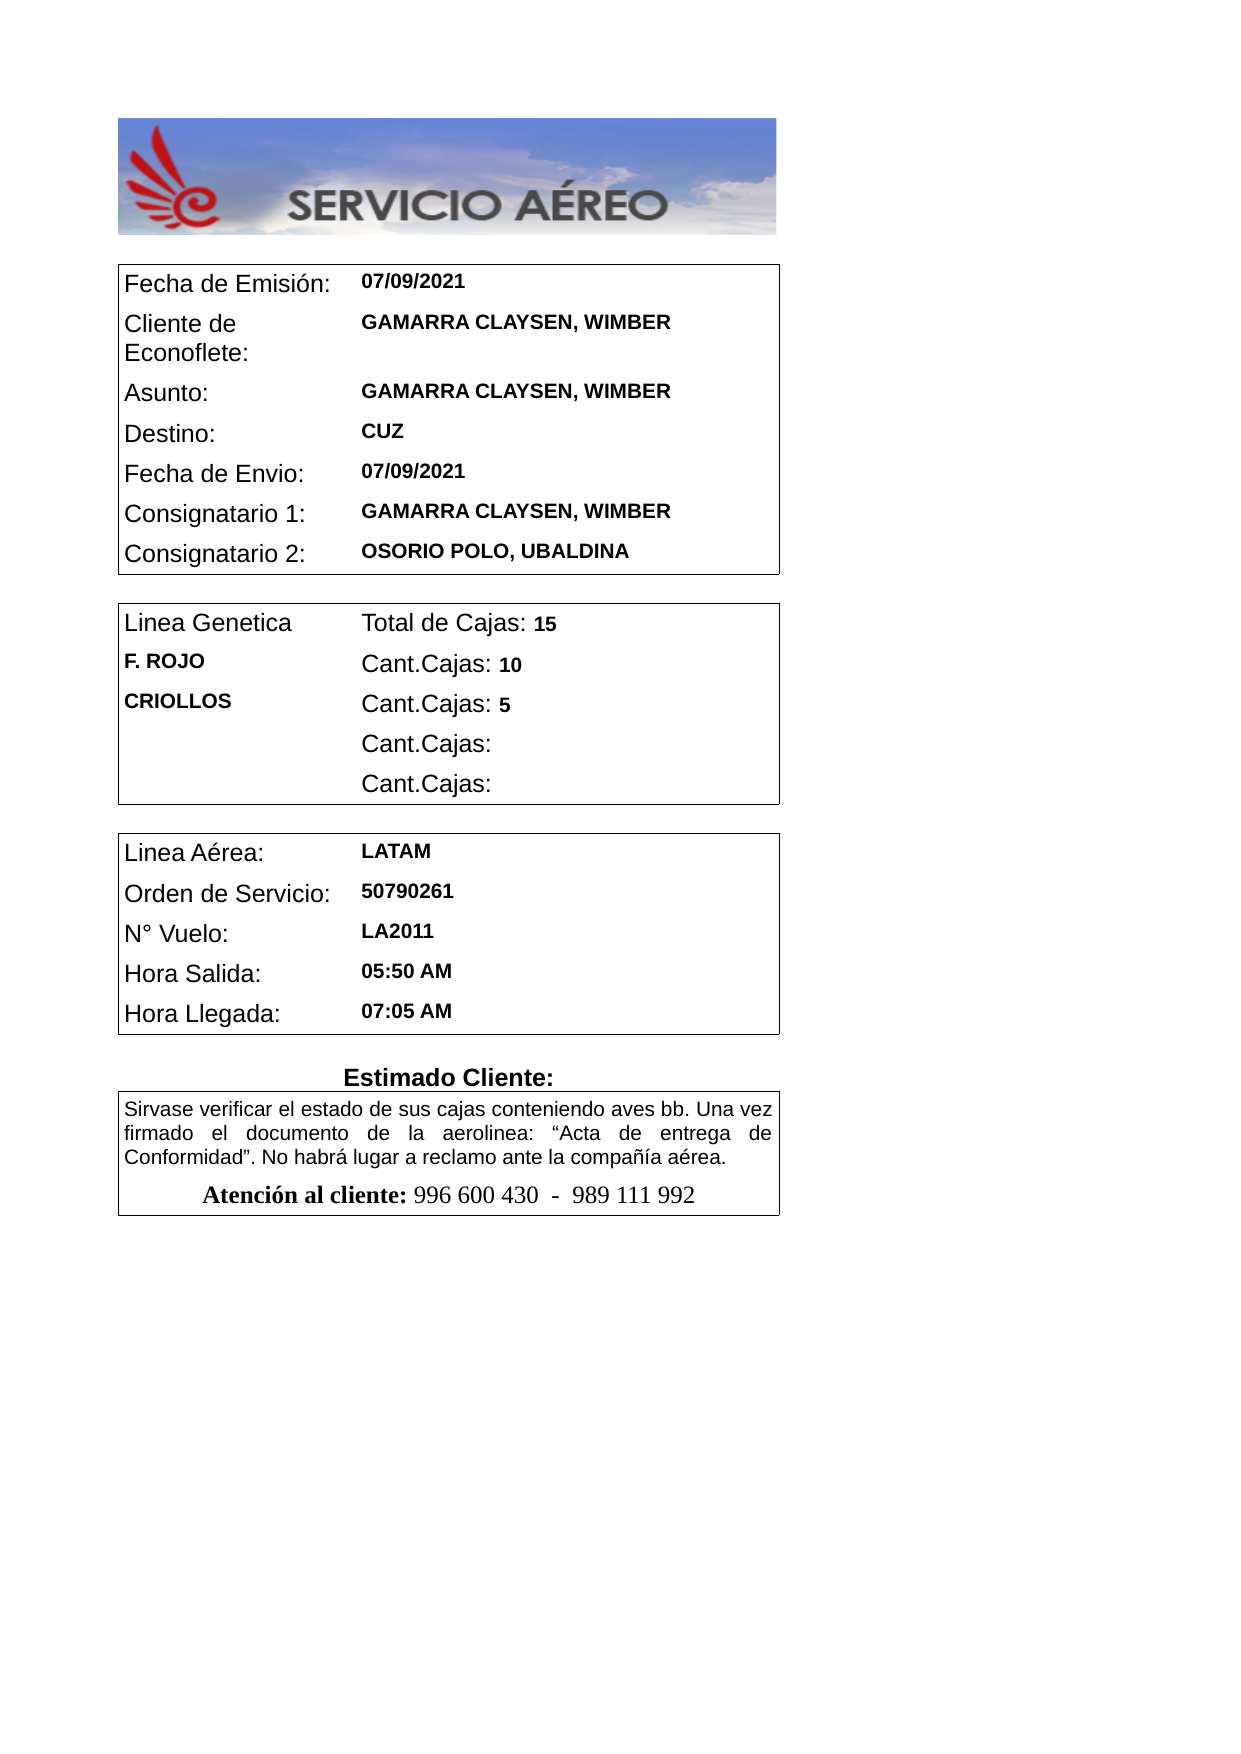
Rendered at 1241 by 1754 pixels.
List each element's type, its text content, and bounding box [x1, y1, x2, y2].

table_cell Cant.Cajas: [356, 764, 779, 804]
table_cell 05:50 AM [356, 953, 779, 993]
picture [118, 118, 777, 235]
table_cell [118, 805, 356, 833]
table_cell Cliente de Econoflete: [119, 304, 356, 373]
table_cell Hora Salida: [119, 953, 356, 993]
table_cell Destino: [119, 413, 356, 453]
table_cell Orden de Servicio: [119, 873, 356, 913]
table_cell GAMARRA CLAYSEN, WIMBER [356, 493, 779, 533]
table_cell N° Vuelo: [119, 913, 356, 953]
table_cell Fecha de Envio: [119, 453, 356, 493]
table_cell Cant.Cajas: 10 [356, 643, 779, 683]
table_cell Estimado Cliente: [118, 1035, 779, 1091]
table_cell Cant.Cajas: 5 [356, 683, 779, 723]
table_cell 50790261 [356, 873, 779, 913]
table_cell Total de Cajas: 15 [356, 604, 779, 643]
table_cell LA2011 [356, 913, 779, 953]
table_cell Atención al cliente: 996 600 430 - 989 111 992 [119, 1175, 779, 1215]
table_cell GAMARRA CLAYSEN, WIMBER [356, 373, 779, 413]
table_cell 07/09/2021 [356, 453, 779, 493]
table_cell Consignatario 1: [119, 493, 356, 533]
table_cell CUZ [356, 413, 779, 453]
table_cell Cant.Cajas: [356, 723, 779, 763]
table_cell F. ROJO [119, 643, 356, 683]
table_cell LATAM [356, 834, 779, 873]
table_cell Hora Llegada: [119, 994, 356, 1034]
table_cell [118, 575, 356, 603]
table_cell Linea Genetica [119, 604, 356, 643]
table_cell OSORIO POLO, UBALDINA [356, 534, 779, 574]
table_header 07/09/2021 [356, 265, 779, 304]
table_cell [356, 805, 779, 833]
table_cell Asunto: [119, 373, 356, 413]
table_cell [356, 575, 779, 603]
table_cell Linea Aérea: [119, 834, 356, 873]
table_cell [119, 764, 356, 804]
table_cell CRIOLLOS [119, 683, 356, 723]
table_cell GAMARRA CLAYSEN, WIMBER [356, 304, 779, 373]
table_cell 07:05 AM [356, 994, 779, 1034]
table_cell Sirvase verificar el estado de sus cajas conteniendo aves bb. Una vez firmado el documento de la aerolinea: “Acta de entrega de Conformidad”. No habrá lugar a reclamo ante la compañía aérea. [119, 1092, 779, 1175]
table_cell Consignatario 2: [119, 534, 356, 574]
table_cell [119, 723, 356, 763]
table_header Fecha de Emisión: [119, 265, 356, 304]
